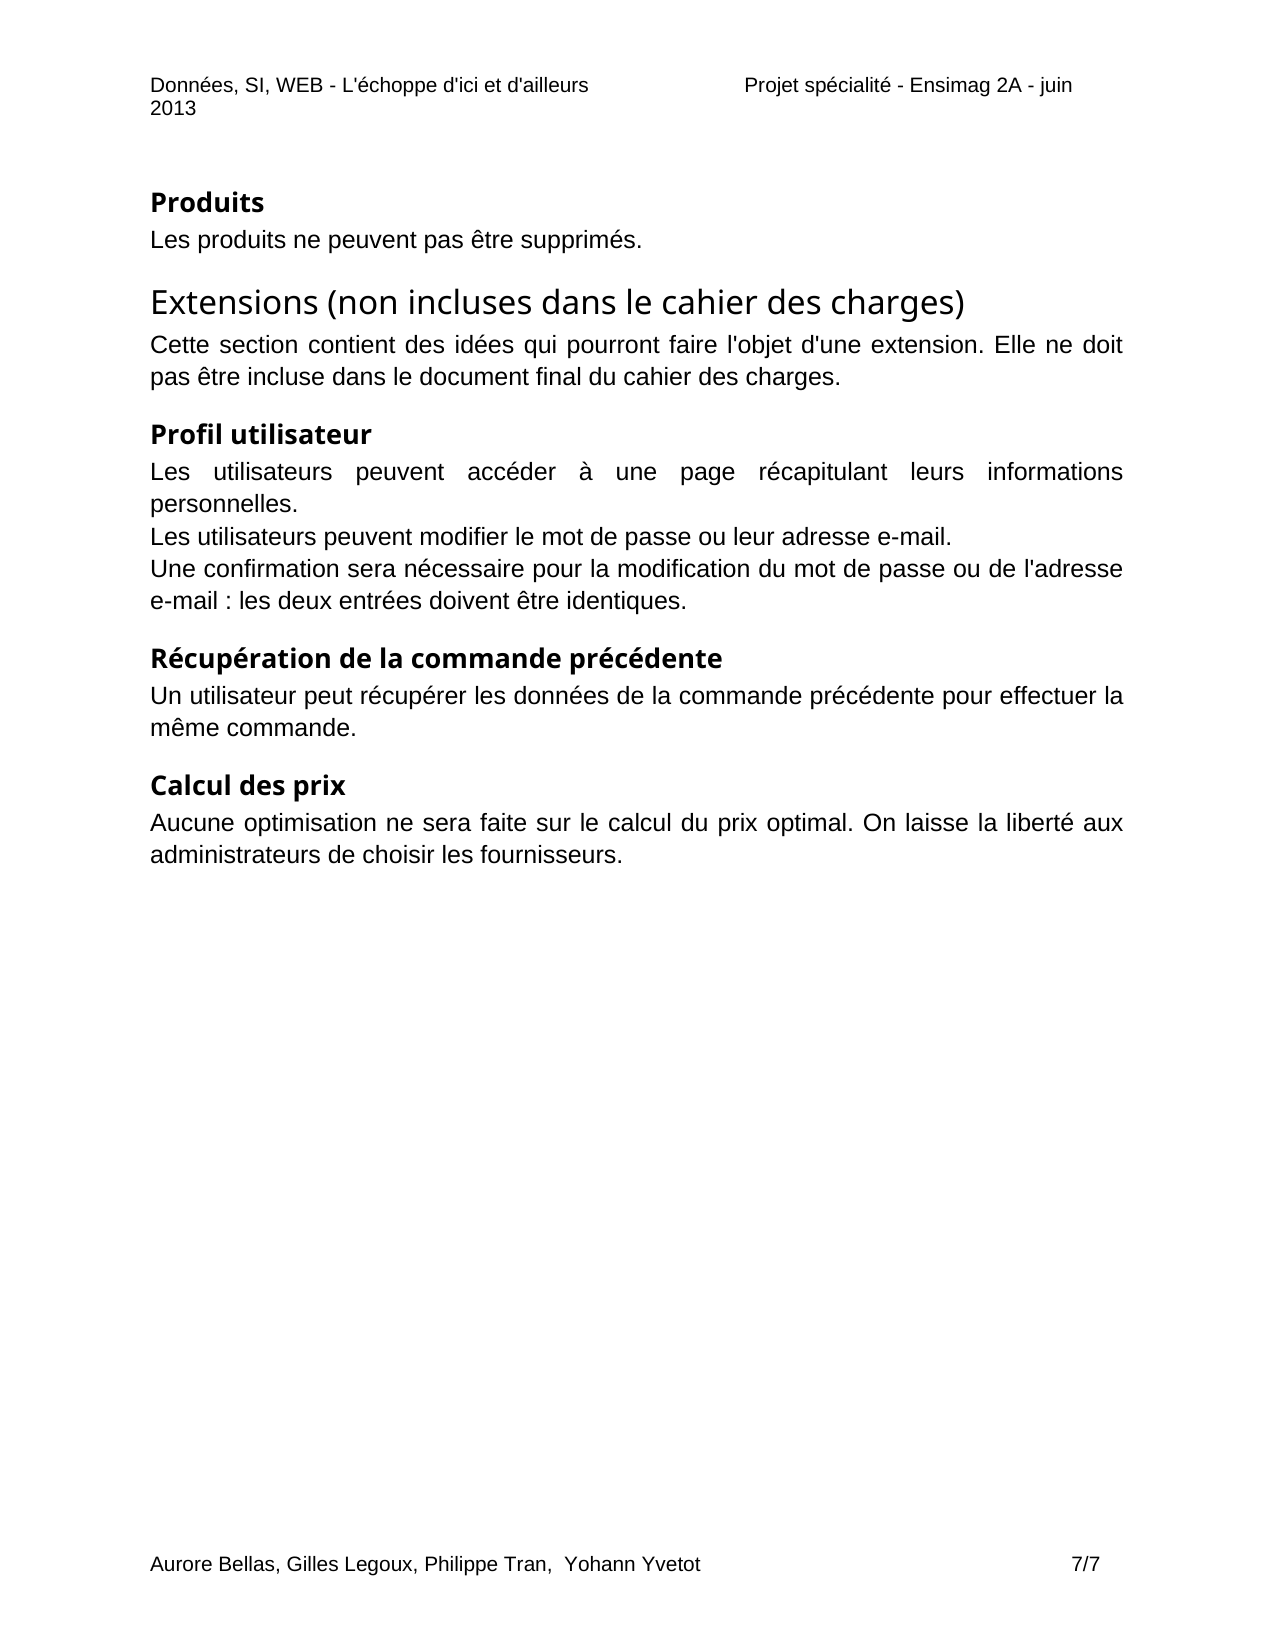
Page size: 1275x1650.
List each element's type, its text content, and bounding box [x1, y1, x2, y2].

subtitle Récupération de la commande précédente [150, 639, 1125, 676]
subtitle Calcul des prix [150, 767, 1125, 804]
subtitle Profil utilisateur [150, 416, 1125, 453]
text Les produits ne peuvent pas être supprimés. [150, 226, 1125, 253]
subtitle Extensions (non incluses dans le cahier des charges) [150, 278, 1125, 324]
text Les utilisateurs peuvent accéder à une page récapitulant leurs informations personnelles. [150, 458, 1125, 518]
text Aucune optimisation ne sera faite sur le calcul du prix optimal. On laisse la liberté aux administrateurs de choisir les fournisseurs. [150, 809, 1125, 869]
text Les utilisateurs peuvent modifier le mot de passe ou leur adresse e-mail. [150, 522, 1125, 550]
text Une confirmation sera nécessaire pour la modification du mot de passe ou de l'adresse e-mail : les deux entrées doivent être identiques. [150, 554, 1125, 614]
text Cette section contient des idées qui pourront faire l'objet d'une extension. Elle ne doit pas être incluse dans le document final du cahier des charges. [150, 331, 1125, 391]
subtitle Produits [150, 183, 1125, 220]
text Un utilisateur peut récupérer les données de la commande précédente pour effectuer la même commande. [150, 682, 1125, 742]
